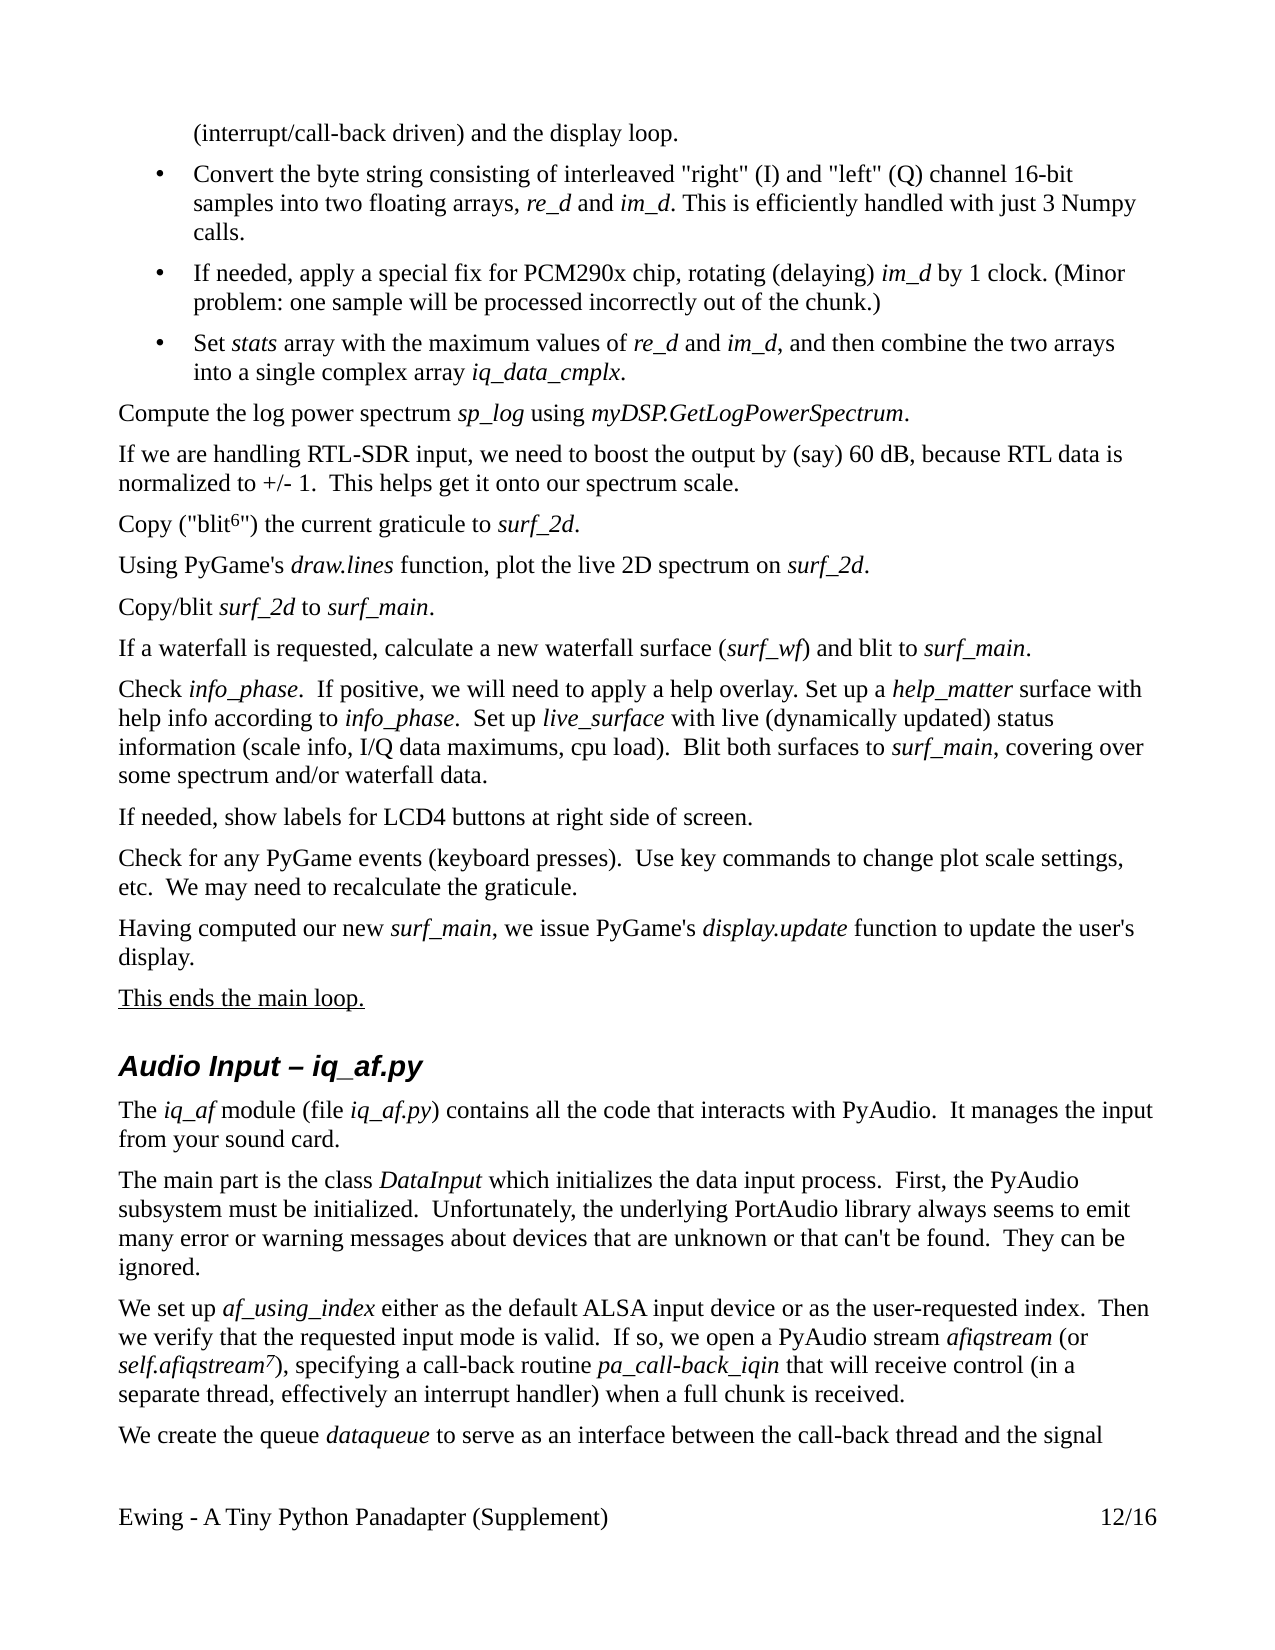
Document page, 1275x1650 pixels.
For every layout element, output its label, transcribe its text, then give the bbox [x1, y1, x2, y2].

text We create the queue dataqueue to serve as an interface between the call-back thread and the signal [118, 1420, 1157, 1449]
text Using PyGame's draw.lines function, plot the live 2D spectrum on surf_2d. [118, 551, 1157, 579]
text Check for any PyGame events (keyboard presses). Use key commands to change plot scale settings, etc. We may need to recalculate the graticule. [118, 843, 1157, 901]
text This ends the main loop. [118, 983, 1157, 1012]
subtitle Audio Input – iq_af.py [118, 1049, 1157, 1083]
list If needed, apply a special fix for PCM290x chip, rotating (delaying) im_d by 1 clock. (Minor problem: one sample will be processed incorrectly out of the chunk.) [156, 258, 1157, 316]
text Compute the log power spectrum sp_log using myDSP.GetLogPowerSpectrum. [118, 398, 1157, 427]
text Copy ("blit") the current graticule to surf_2d. [118, 509, 1157, 538]
text Copy/blit surf_2d to surf_main. [118, 592, 1157, 621]
text The main part is the class DataInput which initializes the data input process. First, the PyAudio subsystem must be initialized. Unfortunately, the underlying PortAudio library always seems to emit many error or warning messages about devices that are unknown or that can't be found. They can be ignored. [118, 1165, 1157, 1280]
text Having computed our new surf_main, we issue PyGame's display.update function to update the user's display. [118, 913, 1157, 971]
text We set up af_using_index either as the default ALSA input device or as the user-requested index. Then we verify that the requested input mode is valid. If so, we open a PyAudio stream afiqstream (or self.afiqstream), specifying a call-back routine pa_call-back_iqin that will receive control (in a separate thread, effectively an interrupt handler) when a full chunk is received. [118, 1293, 1157, 1408]
text If we are handling RTL-SDR input, we need to boost the output by (say) 60 dB, because RTL data is normalized to +/- 1. This helps get it onto our spectrum scale. [118, 439, 1157, 497]
text The iq_af module (file iq_af.py) contains all the code that interacts with PyAudio. It manages the input from your sound card. [118, 1095, 1157, 1153]
text If needed, show labels for LCD4 buttons at right side of screen. [118, 802, 1157, 831]
list (interrupt/call-back driven) and the display loop. [156, 118, 1157, 147]
text Check info_phase. If positive, we will need to apply a help overlay. Set up a help_matter surface with help info according to info_phase. Set up live_surface with live (dynamically updated) status information (scale info, I/Q data maximums, cpu load). Blit both surfaces to surf_main, covering over some spectrum and/or waterfall data. [118, 674, 1157, 789]
list Convert the byte string consisting of interleaved "right" (I) and "left" (Q) channel 16-bit samples into two floating arrays, re_d and im_d. This is efficiently handled with just 3 Numpy calls. [156, 159, 1157, 246]
text If a waterfall is requested, calculate a new waterfall surface (surf_wf) and blit to surf_main. [118, 633, 1157, 662]
list Set stats array with the maximum values of re_d and im_d, and then combine the two arrays into a single complex array iq_data_cmplx. [156, 328, 1157, 386]
